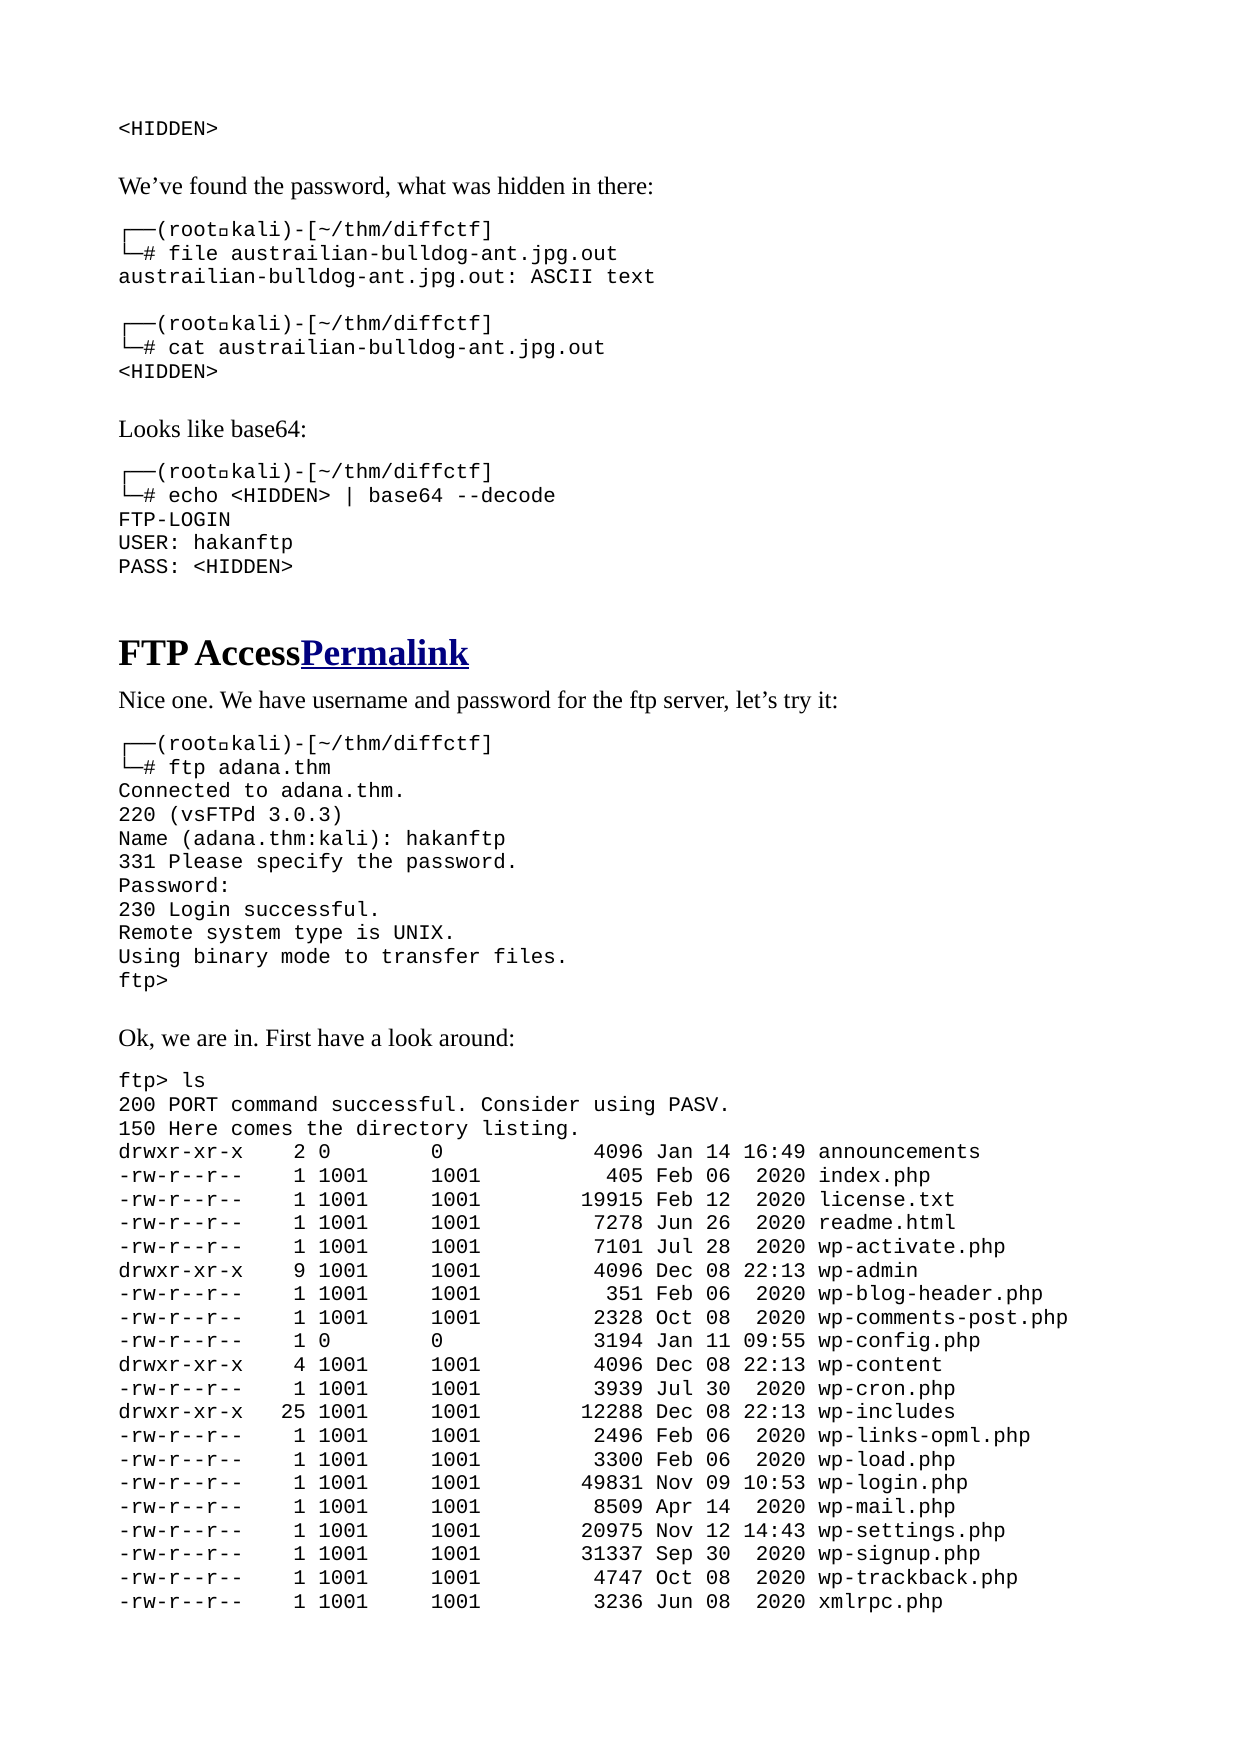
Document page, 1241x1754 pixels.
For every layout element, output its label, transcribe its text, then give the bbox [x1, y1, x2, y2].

text -rw-r--r-- 1 1001 1001 3236 Jun 08 2020 xmlrpc.php [118, 1591, 1122, 1614]
text PASS: <HIDDEN> [118, 556, 1122, 580]
text -rw-r--r-- 1 1001 1001 31337 Sep 30 2020 wp-signup.php [118, 1543, 1122, 1567]
subtitle FTP AccessPermalink [118, 630, 1122, 673]
text -rw-r--r-- 1 1001 1001 19915 Feb 12 2020 license.txt [118, 1189, 1122, 1212]
text -rw-r--r-- 1 1001 1001 4747 Oct 08 2020 wp-trackback.php [118, 1567, 1122, 1591]
text -rw-r--r-- 1 1001 1001 2328 Oct 08 2020 wp-comments-post.php [118, 1307, 1122, 1331]
text 331 Please specify the password. [118, 851, 1122, 875]
text -rw-r--r-- 1 1001 1001 2496 Feb 06 2020 wp-links-opml.php [118, 1425, 1122, 1449]
text USER: hakanftp [118, 532, 1122, 556]
text Password: [118, 875, 1122, 899]
text We’ve found the password, what was hidden in there: [118, 171, 1122, 200]
text drwxr-xr-x 9 1001 1001 4096 Dec 08 22:13 wp-admin [118, 1259, 1122, 1283]
text drwxr-xr-x 4 1001 1001 4096 Dec 08 22:13 wp-content [118, 1354, 1122, 1378]
text 220 (vsFTPd 3.0.3) [118, 804, 1122, 828]
text 230 Login successful. [118, 899, 1122, 922]
text -rw-r--r-- 1 1001 1001 351 Feb 06 2020 wp-blog-header.php [118, 1283, 1122, 1307]
text Using binary mode to transfer files. [118, 946, 1122, 970]
text -rw-r--r-- 1 1001 1001 3939 Jul 30 2020 wp-cron.php [118, 1378, 1122, 1401]
text FTP-LOGIN [118, 509, 1122, 532]
text └─# echo <HIDDEN> | base64 --decode [118, 485, 1122, 509]
text ┌──(root💀kali)-[~/thm/diffctf] [118, 313, 1122, 337]
text Looks like base64: [118, 414, 1122, 443]
text Nice one. We have username and password for the ftp server, let’s try it: [118, 686, 1122, 714]
text austrailian-bulldog-ant.jpg.out: ASCII text [118, 266, 1122, 290]
text -rw-r--r-- 1 1001 1001 405 Feb 06 2020 index.php [118, 1165, 1122, 1189]
text -rw-r--r-- 1 1001 1001 20975 Nov 12 14:43 wp-settings.php [118, 1520, 1122, 1543]
text Name (adana.thm:kali): hakanftp [118, 828, 1122, 851]
text Connected to adana.thm. [118, 781, 1122, 804]
text -rw-r--r-- 1 1001 1001 3300 Feb 06 2020 wp-load.php [118, 1449, 1122, 1472]
text -rw-r--r-- 1 0 0 3194 Jan 11 09:55 wp-config.php [118, 1331, 1122, 1354]
text <HIDDEN> [118, 118, 1122, 142]
text ┌──(root💀kali)-[~/thm/diffctf] [118, 461, 1122, 485]
text -rw-r--r-- 1 1001 1001 7278 Jun 26 2020 readme.html [118, 1212, 1122, 1236]
text 200 PORT command successful. Consider using PASV. [118, 1094, 1122, 1118]
text └─# file austrailian-bulldog-ant.jpg.out [118, 242, 1122, 266]
text drwxr-xr-x 25 1001 1001 12288 Dec 08 22:13 wp-includes [118, 1401, 1122, 1425]
text -rw-r--r-- 1 1001 1001 8509 Apr 14 2020 wp-mail.php [118, 1496, 1122, 1520]
text 150 Here comes the directory listing. [118, 1118, 1122, 1141]
text ┌──(root💀kali)-[~/thm/diffctf] [118, 219, 1122, 242]
text Remote system type is UNIX. [118, 922, 1122, 946]
text ┌──(root💀kali)-[~/thm/diffctf] [118, 733, 1122, 757]
text Ok, we are in. First have a look around: [118, 1023, 1122, 1052]
text └─# cat austrailian-bulldog-ant.jpg.out [118, 337, 1122, 361]
text ftp> ls [118, 1070, 1122, 1094]
text <HIDDEN> [118, 361, 1122, 384]
text drwxr-xr-x 2 0 0 4096 Jan 14 16:49 announcements [118, 1141, 1122, 1165]
text -rw-r--r-- 1 1001 1001 7101 Jul 28 2020 wp-activate.php [118, 1236, 1122, 1259]
text ftp> [118, 970, 1122, 993]
text -rw-r--r-- 1 1001 1001 49831 Nov 09 10:53 wp-login.php [118, 1472, 1122, 1496]
text └─# ftp adana.thm [118, 757, 1122, 781]
